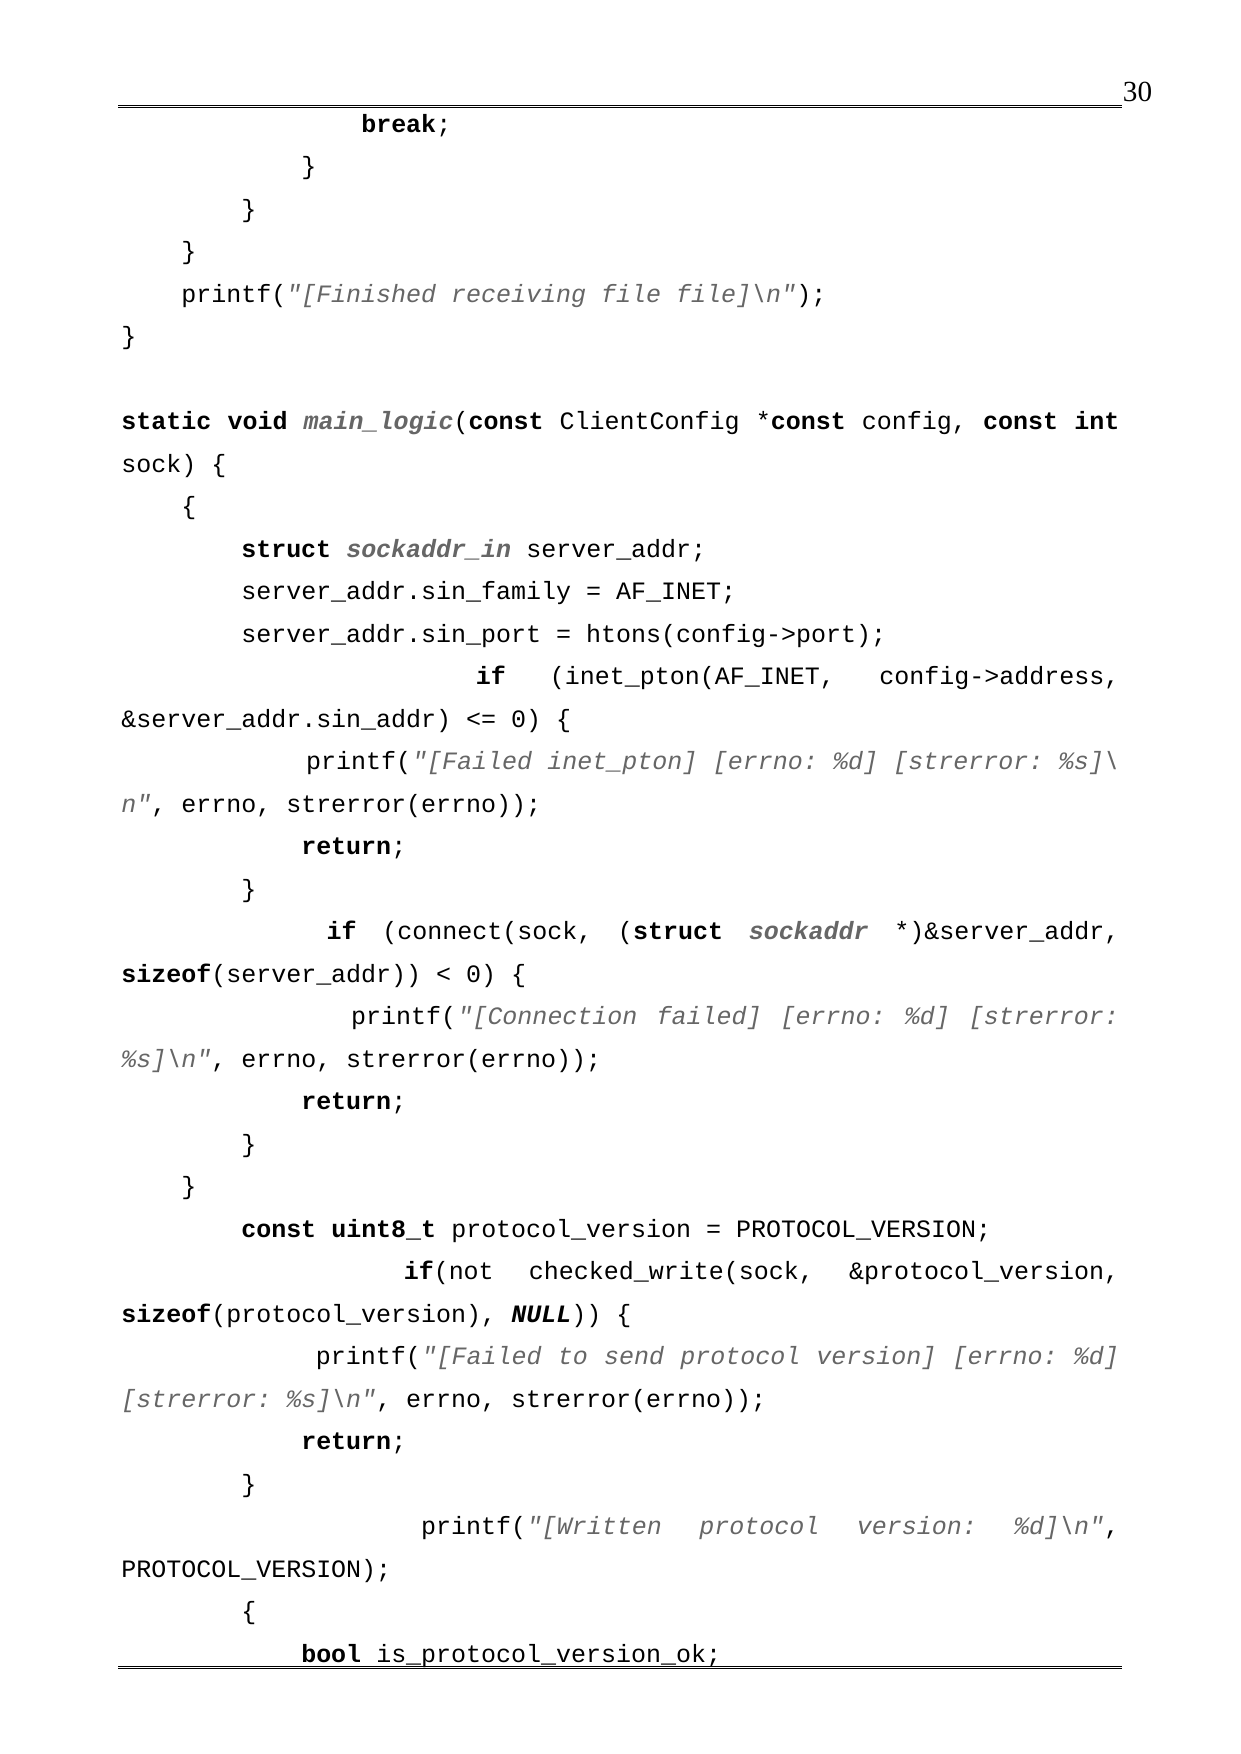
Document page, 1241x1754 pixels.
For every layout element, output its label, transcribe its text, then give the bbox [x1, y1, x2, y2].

text printf("[Finished receiving file file]\n"); [118, 275, 1122, 309]
text return; [118, 828, 1122, 862]
text } [118, 148, 1122, 182]
text { [118, 1593, 1122, 1627]
text return; [118, 1423, 1122, 1457]
text } [118, 1125, 1122, 1159]
text if (inet_pton(AF_INET, config->address, &server_addr.sin_addr) <= 0) { [118, 658, 1122, 734]
text } [118, 190, 1122, 224]
text server_addr.sin_port = htons(config->port); [118, 615, 1122, 649]
text printf("[Failed inet_pton] [errno: %d] [strerror: %s]\n", errno, strerror(errno)); [118, 743, 1122, 819]
text return; [118, 1083, 1122, 1117]
text break; [118, 108, 1122, 139]
text printf("[Failed to send protocol version] [errno: %d] [strerror: %s]\n", errno, strerror(errno)); [118, 1338, 1122, 1414]
text struct sockaddr_in server_addr; [118, 530, 1122, 564]
text } [118, 1168, 1122, 1202]
text } [118, 318, 1122, 352]
text server_addr.sin_family = AF_INET; [118, 573, 1122, 607]
text printf("[Connection failed] [errno: %d] [strerror: %s]\n", errno, strerror(errno)); [118, 998, 1122, 1074]
text bool is_protocol_version_ok; [118, 1635, 1122, 1666]
text } [118, 870, 1122, 904]
text if(not checked_write(sock, &protocol_version, sizeof(protocol_version), NULL)) { [118, 1253, 1122, 1329]
text printf("[Written protocol version: %d]\n", PROTOCOL_VERSION); [118, 1508, 1122, 1584]
text } [118, 233, 1122, 267]
text if (connect(sock, (struct sockaddr *)&server_addr, sizeof(server_addr)) < 0) { [118, 913, 1122, 989]
text const uint8_t protocol_version = PROTOCOL_VERSION; [118, 1210, 1122, 1244]
text } [118, 1465, 1122, 1499]
text static void main_logic(const ClientConfig *const config, const int sock) { [118, 403, 1122, 479]
text { [118, 488, 1122, 522]
